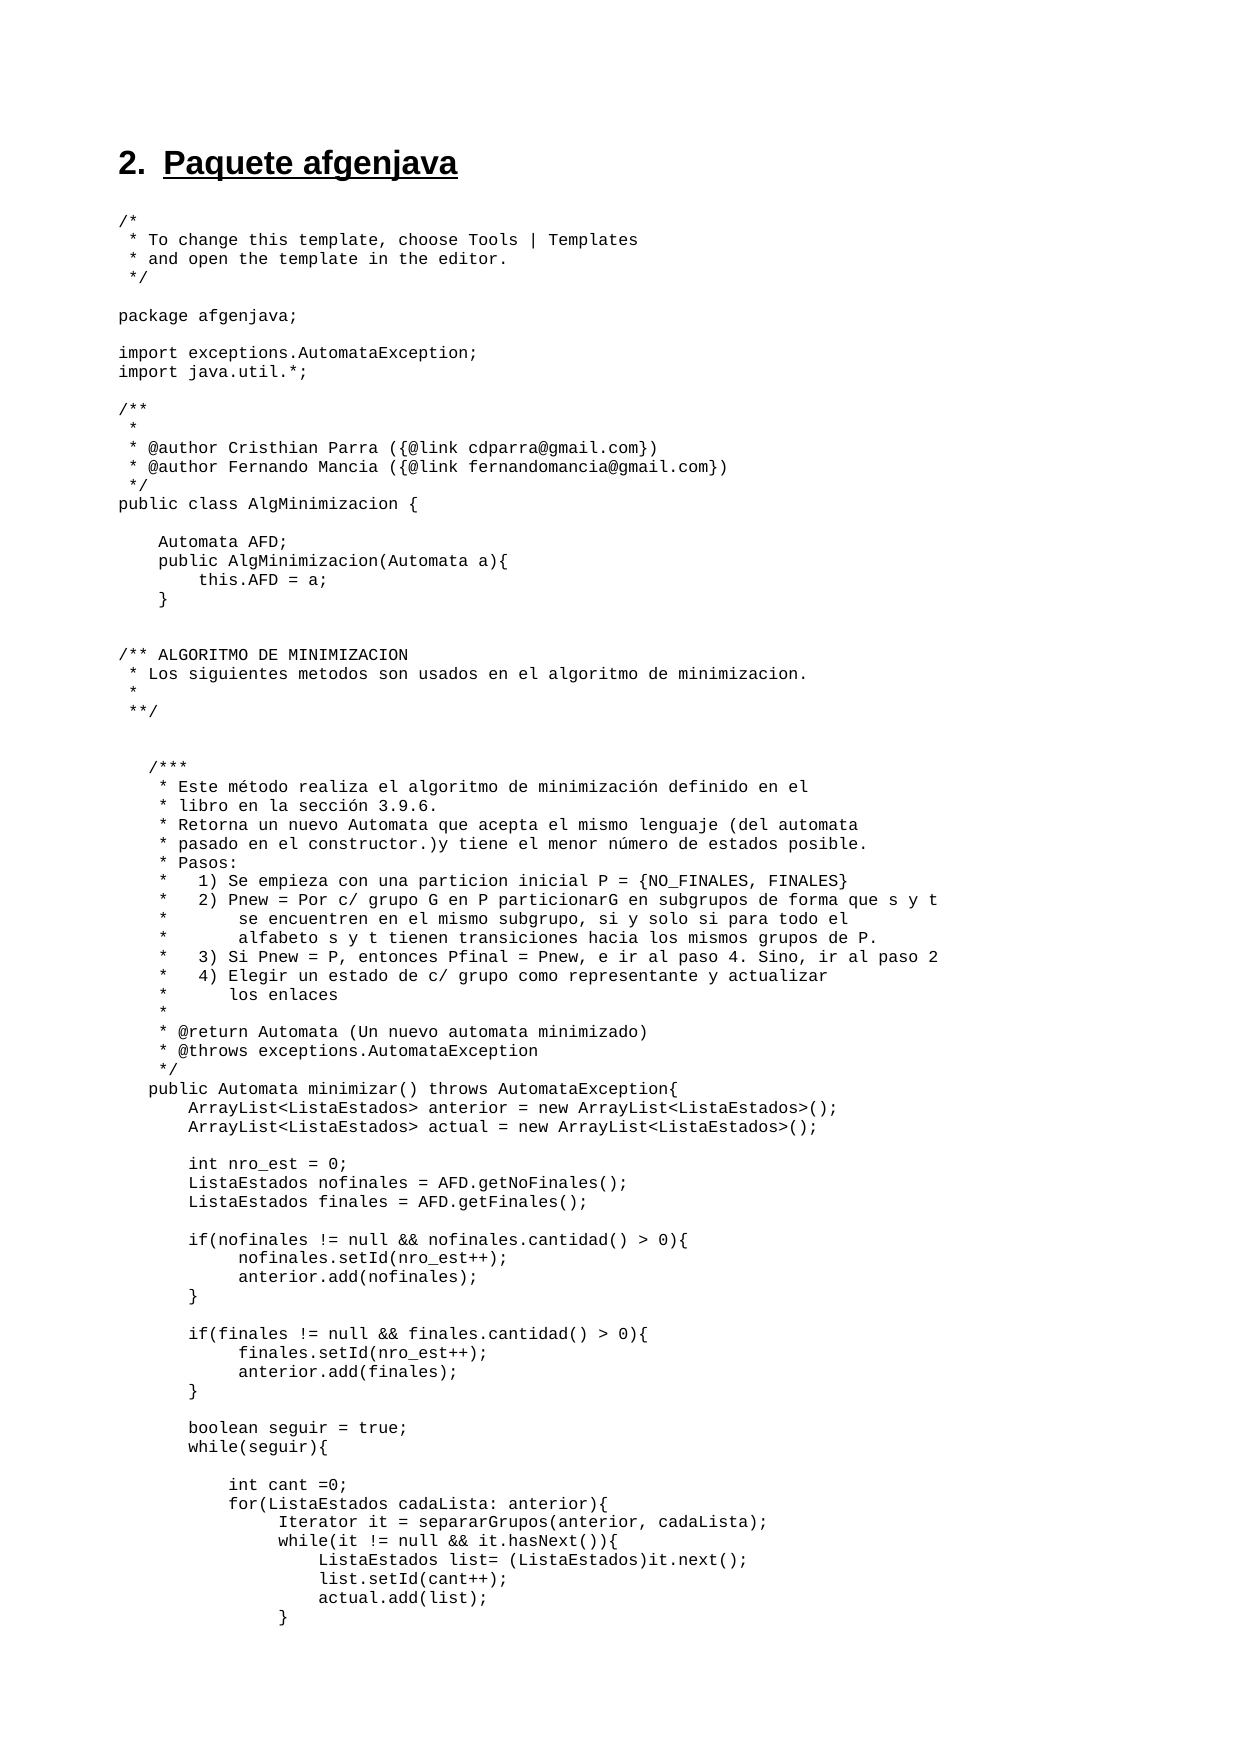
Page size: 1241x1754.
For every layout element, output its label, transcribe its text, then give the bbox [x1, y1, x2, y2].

text /* * To change this template, choose Tools | Templates * and open the template in the editor. */ package afgenjava; import exceptions.AutomataException; import java.util.*; /** * * @author Cristhian Parra ({@link cdparra@gmail.com}) * @author Fernando Mancia ({@link fernandomancia@gmail.com}) */ public class AlgMinimizacion { Automata AFD; public AlgMinimizacion(Automata a){ this.AFD = a; } /** ALGORITMO DE MINIMIZACION * Los siguientes metodos son usados en el algoritmo de minimizacion. * **/ /*** * Este método realiza el algoritmo de minimización definido en el * libro en la sección 3.9.6. * Retorna un nuevo Automata que acepta el mismo lenguaje (del automata * pasado en el constructor.)y tiene el menor número de estados posible. * Pasos: * 1) Se empieza con una particion inicial P = {NO_FINALES, FINALES} * 2) Pnew = Por c/ grupo G en P particionarG en subgrupos de forma que s y t * se encuentren en el mismo subgrupo, si y solo si para todo el * alfabeto s y t tienen transiciones hacia los mismos grupos de P. * 3) Si Pnew = P, entonces Pfinal = Pnew, e ir al paso 4. Sino, ir al paso 2 * 4) Elegir un estado de c/ grupo como representante y actualizar * los enlaces * * @return Automata (Un nuevo automata minimizado) * @throws exceptions.AutomataException */ public Automata minimizar() throws AutomataException{ ArrayList<ListaEstados> anterior = new ArrayList<ListaEstados>(); ArrayList<ListaEstados> actual = new ArrayList<ListaEstados>(); int nro_est = 0; ListaEstados nofinales = AFD.getNoFinales(); ListaEstados finales = AFD.getFinales(); if(nofinales != null && nofinales.cantidad() > 0){ nofinales.setId(nro_est++); anterior.add(nofinales); } if(finales != null && finales.cantidad() > 0){ finales.setId(nro_est++); anterior.add(finales); } boolean seguir = true; while(seguir){ int cant =0; for(ListaEstados cadaLista: anterior){ Iterator it = separarGrupos(anterior, cadaLista); while(it != null && it.hasNext()){ ListaEstados list= (ListaEstados)it.next(); list.setId(cant++); actual.add(list); } [118, 213, 1122, 1627]
subtitle Paquete afgenjava [118, 143, 1122, 182]
